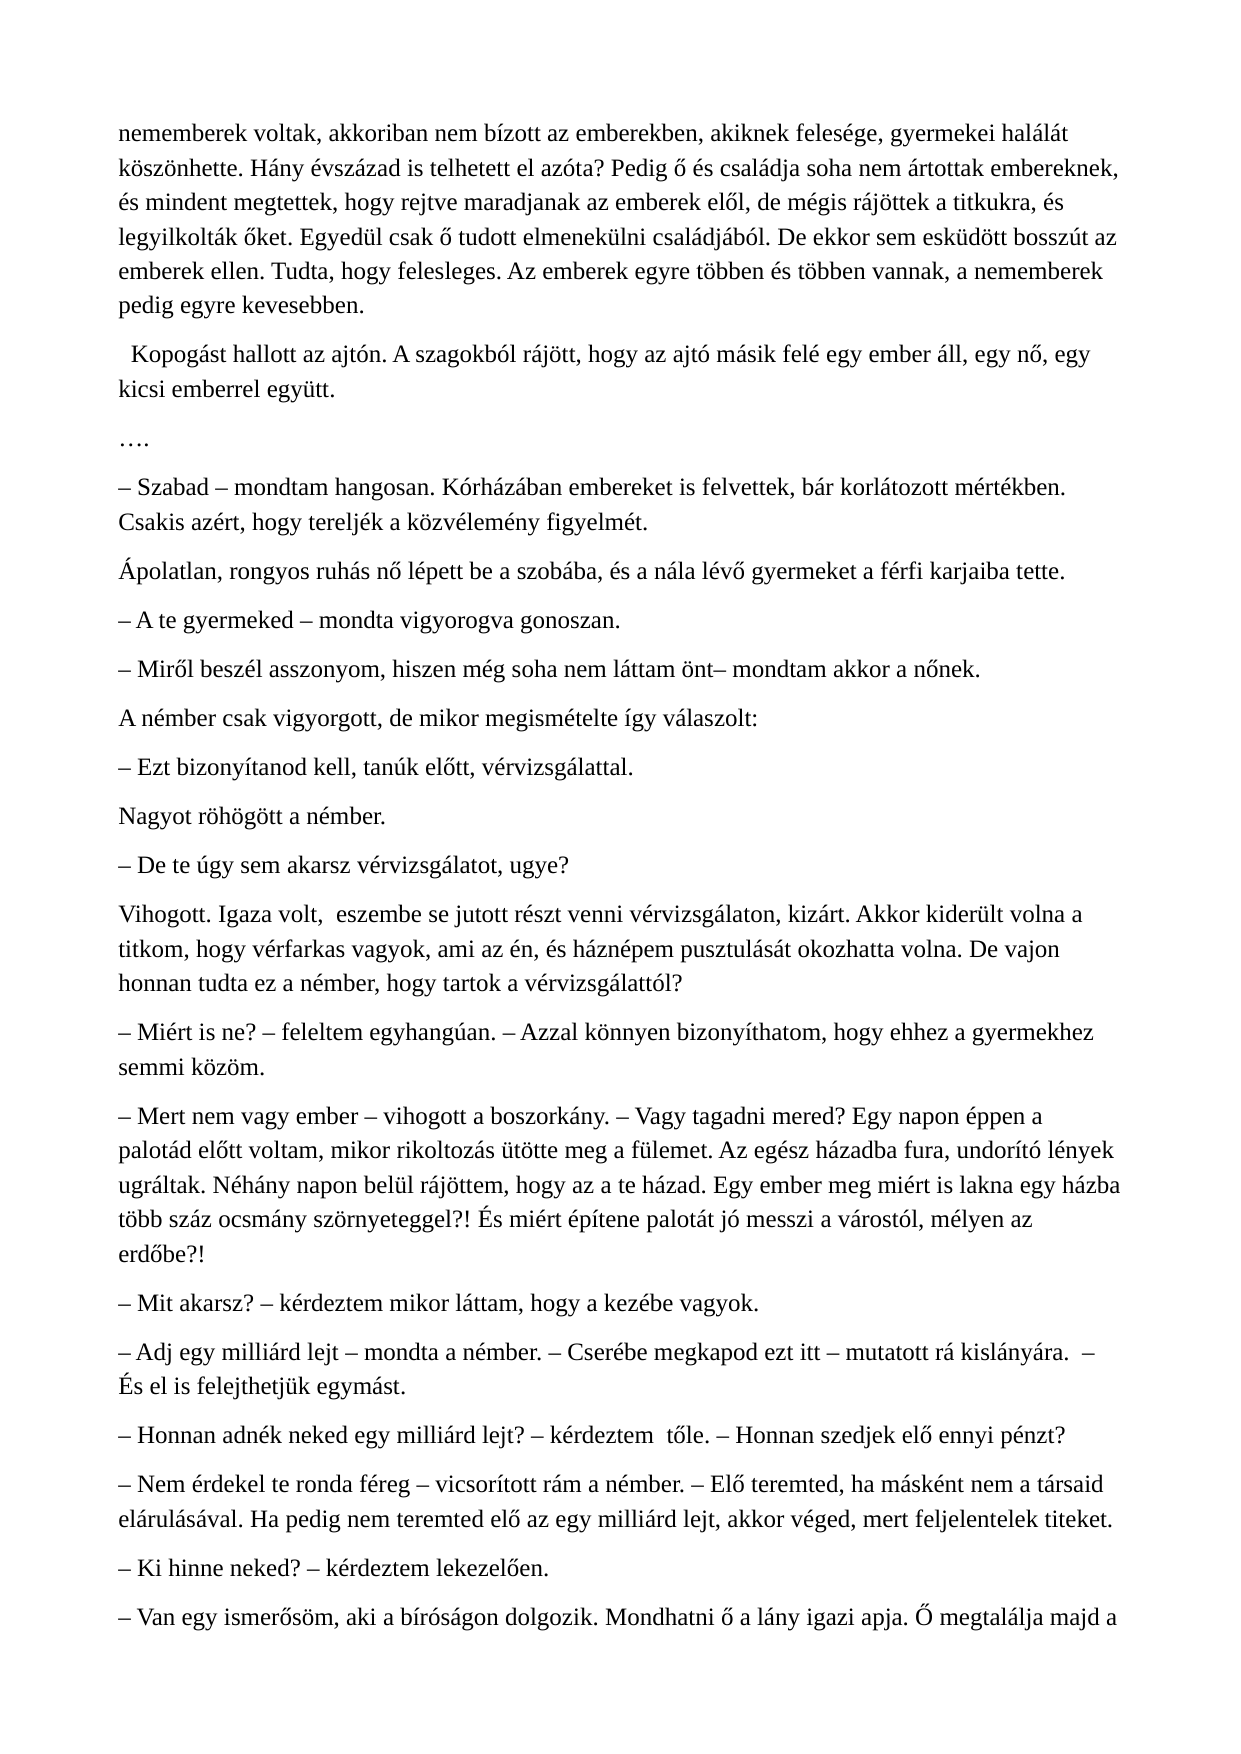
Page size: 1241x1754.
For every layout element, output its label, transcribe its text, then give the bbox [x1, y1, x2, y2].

text Nagyot röhögött a némber. [118, 801, 1122, 830]
text – Honnan adnék neked egy milliárd lejt? – kérdeztem tőle. – Honnan szedjek elő ennyi pénzt? [118, 1420, 1122, 1449]
text – De te úgy sem akarsz vérvizsgálatot, ugye? [118, 850, 1122, 879]
text nememberek voltak, akkoriban nem bízott az emberekben, akiknek felesége, gyermekei halálát köszönhette. Hány évszázad is telhetett el azóta? Pedig ő és családja soha nem ártottak embereknek, és mindent megtettek, hogy rejtve maradjanak az emberek elől, de mégis rájöttek a titkukra, és legyilkolták őket. Egyedül csak ő tudott elmenekülni családjából. De ekkor sem esküdött bosszút az emberek ellen. Tudta, hogy felesleges. Az emberek egyre többen és többen vannak, a nememberek pedig egyre kevesebben. [118, 118, 1122, 319]
text – Ezt bizonyítanod kell, tanúk előtt, vérvizsgálattal. [118, 752, 1122, 781]
text …. [118, 423, 1122, 452]
text – Mit akarsz? – kérdeztem mikor láttam, hogy a kezébe vagyok. [118, 1288, 1122, 1316]
text – Szabad – mondtam hangosan. Kórházában embereket is felvettek, bár korlátozott mértékben. Csakis azért, hogy tereljék a közvélemény figyelmét. [118, 472, 1122, 535]
text – Adj egy milliárd lejt – mondta a némber. – Cserébe megkapod ezt itt – mutatott rá kislányára. – És el is felejthetjük egymást. [118, 1337, 1122, 1400]
text – Nem érdekel te ronda féreg – vicsorított rám a némber. – Elő teremted, ha másként nem a társaid elárulásával. Ha pedig nem teremted elő az egy milliárd lejt, akkor véged, mert feljelentelek titeket. [118, 1469, 1122, 1533]
text – Van egy ismerősöm, aki a bíróságon dolgozik. Mondhatni ő a lány igazi apja. Ő megtalálja majd a [118, 1602, 1122, 1631]
text A némber csak vigyorgott, de mikor megismételte így válaszolt: [118, 703, 1122, 732]
text – Ki hinne neked? – kérdeztem lekezelően. [118, 1553, 1122, 1582]
text – Miről beszél asszonyom, hiszen még soha nem láttam önt– mondtam akkor a nőnek. [118, 654, 1122, 683]
text Vihogott. Igaza volt, eszembe se jutott részt venni vérvizsgálaton, kizárt. Akkor kiderült volna a titkom, hogy vérfarkas vagyok, ami az én, és háznépem pusztulását okozhatta volna. De vajon honnan tudta ez a némber, hogy tartok a vérvizsgálattól? [118, 899, 1122, 997]
text Ápolatlan, rongyos ruhás nő lépett be a szobába, és a nála lévő gyermeket a férfi karjaiba tette. [118, 556, 1122, 584]
text – A te gyermeked – mondta vigyorogva gonoszan. [118, 605, 1122, 633]
text Kopogást hallott az ajtón. A szagokból rájött, hogy az ajtó másik felé egy ember áll, egy nő, egy kicsi emberrel együtt. [118, 339, 1122, 403]
text – Mert nem vagy ember – vihogott a boszorkány. – Vagy tagadni mered? Egy napon éppen a palotád előtt voltam, mikor rikoltozás ütötte meg a fülemet. Az egész házadba fura, undorító lények ugráltak. Néhány napon belül rájöttem, hogy az a te házad. Egy ember meg miért is lakna egy házba több száz ocsmány szörnyeteggel?! És miért építene palotát jó messzi a várostól, mélyen az erdőbe?! [118, 1101, 1122, 1267]
text – Miért is ne? – feleltem egyhangúan. – Azzal könnyen bizonyíthatom, hogy ehhez a gyermekhez semmi közöm. [118, 1017, 1122, 1080]
